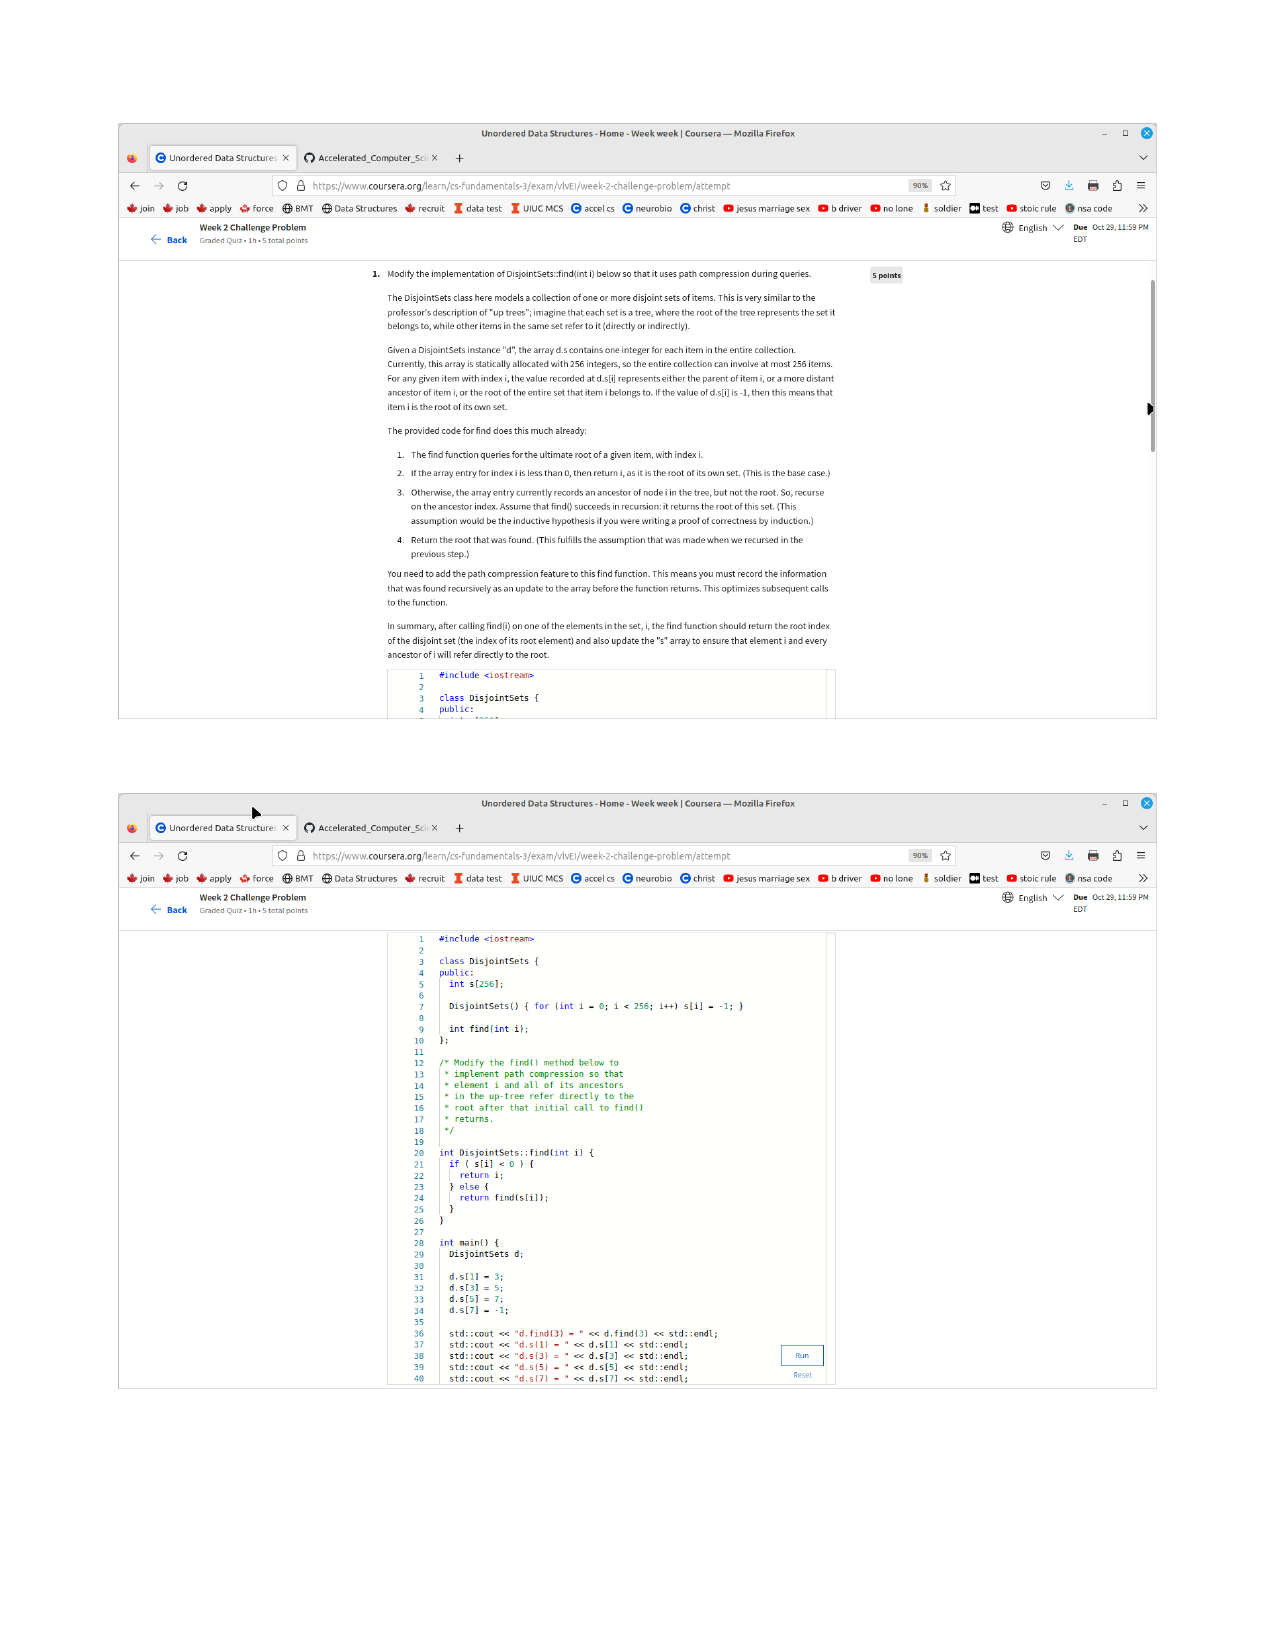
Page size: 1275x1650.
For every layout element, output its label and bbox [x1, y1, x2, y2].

picture [118, 123, 1157, 719]
picture [118, 793, 1157, 1389]
